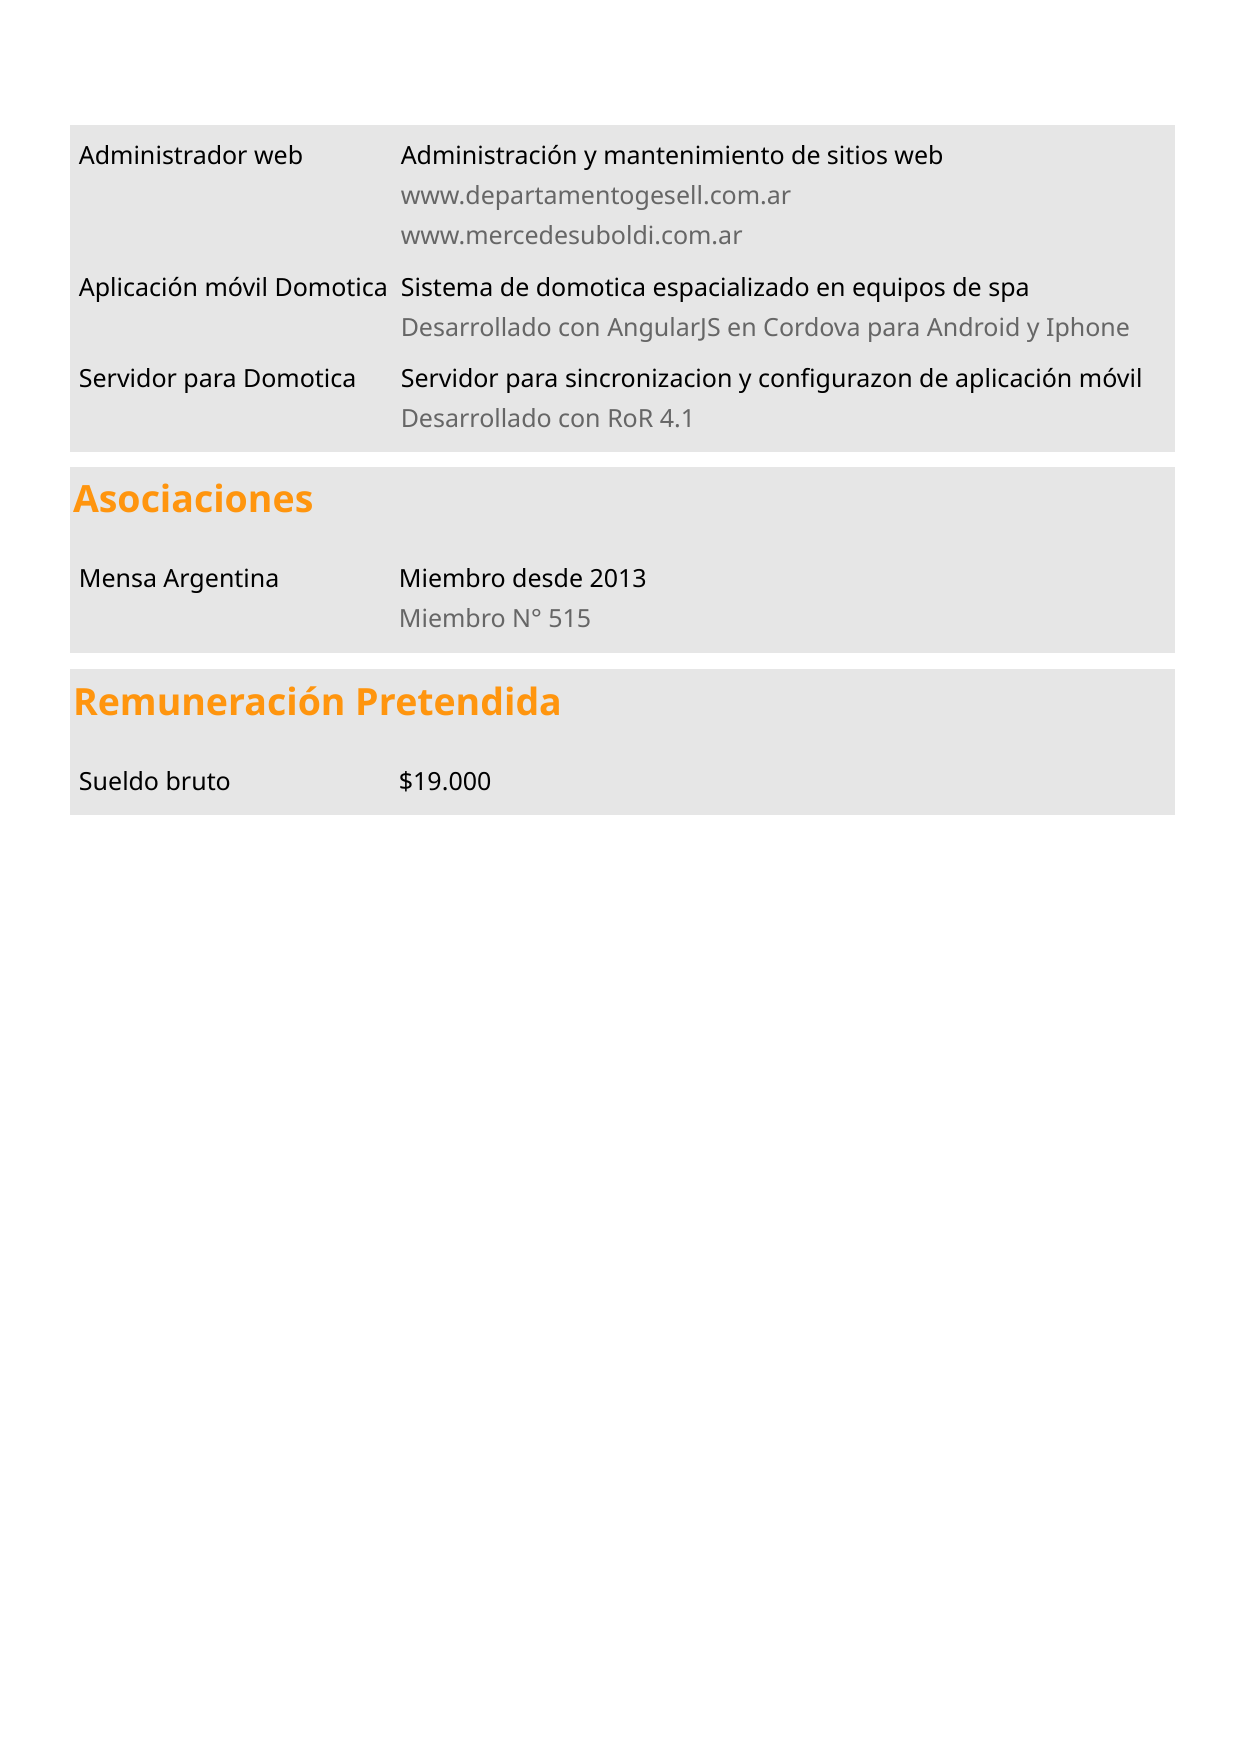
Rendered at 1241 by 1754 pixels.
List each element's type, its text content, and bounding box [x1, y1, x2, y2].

table_header Remuneración Pretendida [70, 669, 1175, 815]
table_cell Servidor para sincronizacion y configurazon de aplicación móvil Desarrollado con RoR 4.1 [395, 355, 1172, 447]
table_cell [70, 125, 1175, 452]
table_cell Aplicación móvil Domotica [73, 264, 395, 355]
table_cell Servidor para Domotica [73, 355, 395, 447]
table_cell Sistema de domotica espacializado en equipos de spa Desarrollado con AngularJS en Cordova para Android y Iphone [395, 264, 1172, 355]
table_cell Administración y mantenimiento de sitios web www.departamentogesell.com.ar www.mercedesuboldi.com.ar [395, 132, 1172, 264]
table_header Mensa Argentina [73, 555, 393, 647]
table_cell Administrador web [73, 132, 395, 264]
table_header Asociaciones [70, 467, 1175, 653]
table_header $19.000 [393, 758, 1172, 809]
table_header Sueldo bruto [73, 758, 393, 809]
table_header Miembro desde 2013 Miembro N° 515 [393, 555, 1172, 647]
